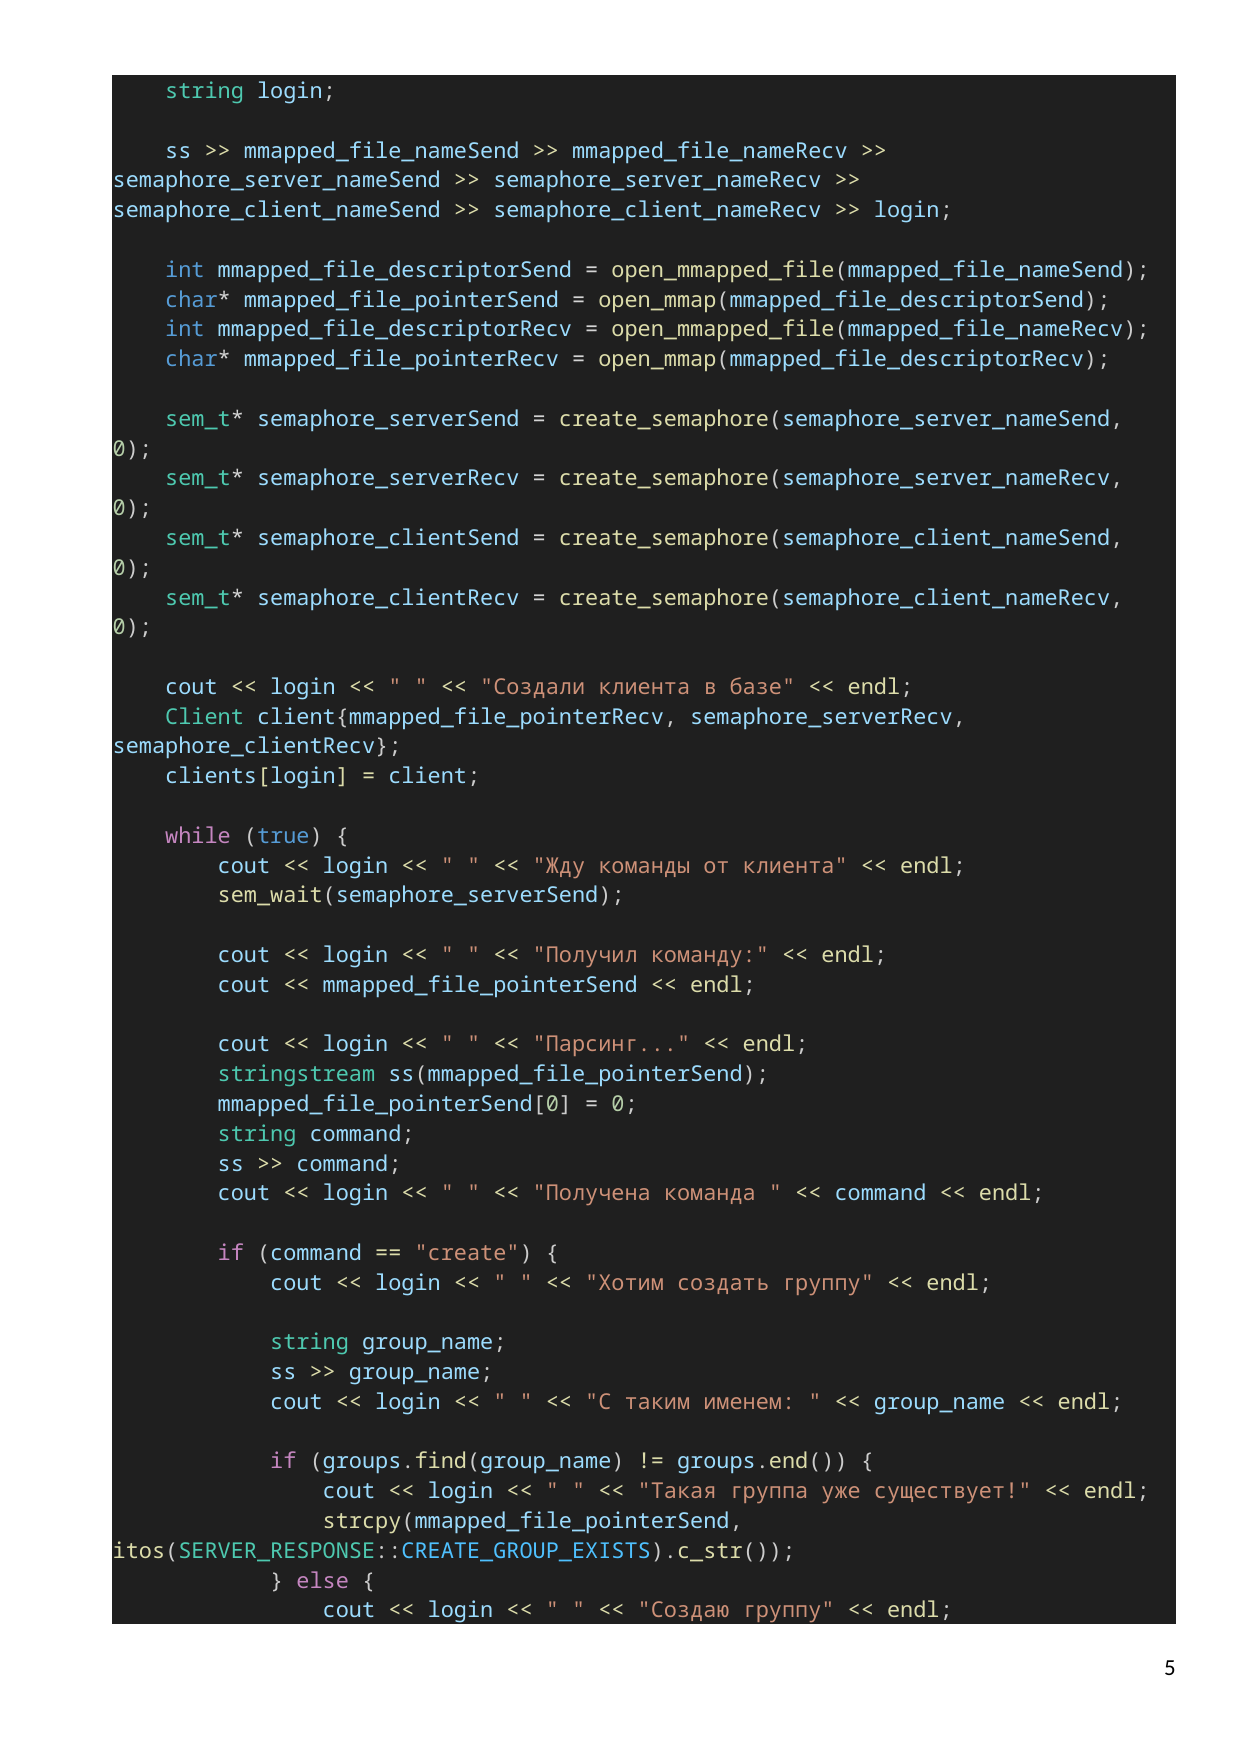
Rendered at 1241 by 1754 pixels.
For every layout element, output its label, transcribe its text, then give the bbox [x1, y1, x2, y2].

text ss >> mmapped_file_nameSend >> mmapped_file_nameRecv >> semaphore_server_nameSend >> semaphore_server_nameRecv >> semaphore_client_nameSend >> semaphore_client_nameRecv >> login; [112, 134, 1176, 224]
text sem_t* semaphore_serverRecv = create_semaphore(semaphore_server_nameRecv, 0); [112, 462, 1176, 522]
text int mmapped_file_descriptorRecv = open_mmapped_file(mmapped_file_nameRecv); [112, 313, 1176, 343]
text sem_t* semaphore_clientSend = create_semaphore(semaphore_client_nameSend, 0); [112, 522, 1176, 581]
text cout << login << " " << "Парсинг..." << endl; [112, 1028, 1176, 1058]
text sem_t* semaphore_serverSend = create_semaphore(semaphore_server_nameSend, 0); [112, 403, 1176, 462]
text cout << login << " " << "Жду команды от клиента" << endl; [112, 849, 1176, 879]
text mmapped_file_pointerSend[0] = 0; [112, 1088, 1176, 1118]
text if (command == "create") { [112, 1237, 1176, 1267]
text string login; [112, 75, 1176, 105]
text ss >> command; [112, 1147, 1176, 1177]
text sem_t* semaphore_clientRecv = create_semaphore(semaphore_client_nameRecv, 0); [112, 581, 1176, 641]
text char* mmapped_file_pointerRecv = open_mmap(mmapped_file_descriptorRecv); [112, 343, 1176, 373]
text cout << login << " " << "Создали клиента в базе" << endl; [112, 671, 1176, 701]
text string group_name; [112, 1326, 1176, 1356]
text strcpy(mmapped_file_pointerSend, itos(SERVER_RESPONSE::CREATE_GROUP_EXISTS).c_str()); [112, 1505, 1176, 1564]
text clients[login] = client; [112, 760, 1176, 790]
text ss >> group_name; [112, 1356, 1176, 1386]
text cout << login << " " << "Такая группа уже существует!" << endl; [112, 1475, 1176, 1505]
text while (true) { [112, 820, 1176, 849]
text } else { [112, 1564, 1176, 1594]
text cout << login << " " << "Получил команду:" << endl; [112, 939, 1176, 969]
text char* mmapped_file_pointerSend = open_mmap(mmapped_file_descriptorSend); [112, 283, 1176, 313]
text cout << login << " " << "Создаю группу" << endl; [112, 1594, 1176, 1624]
text cout << login << " " << "Хотим создать группу" << endl; [112, 1267, 1176, 1296]
text if (groups.find(group_name) != groups.end()) { [112, 1445, 1176, 1475]
text stringstream ss(mmapped_file_pointerSend); [112, 1058, 1176, 1088]
text cout << mmapped_file_pointerSend << endl; [112, 969, 1176, 998]
text string command; [112, 1118, 1176, 1147]
text int mmapped_file_descriptorSend = open_mmapped_file(mmapped_file_nameSend); [112, 254, 1176, 283]
text cout << login << " " << "С таким именем: " << group_name << endl; [112, 1386, 1176, 1416]
text Client client{mmapped_file_pointerRecv, semaphore_serverRecv, semaphore_clientRecv}; [112, 701, 1176, 760]
text sem_wait(semaphore_serverSend); [112, 879, 1176, 909]
text cout << login << " " << "Получена команда " << command << endl; [112, 1177, 1176, 1207]
